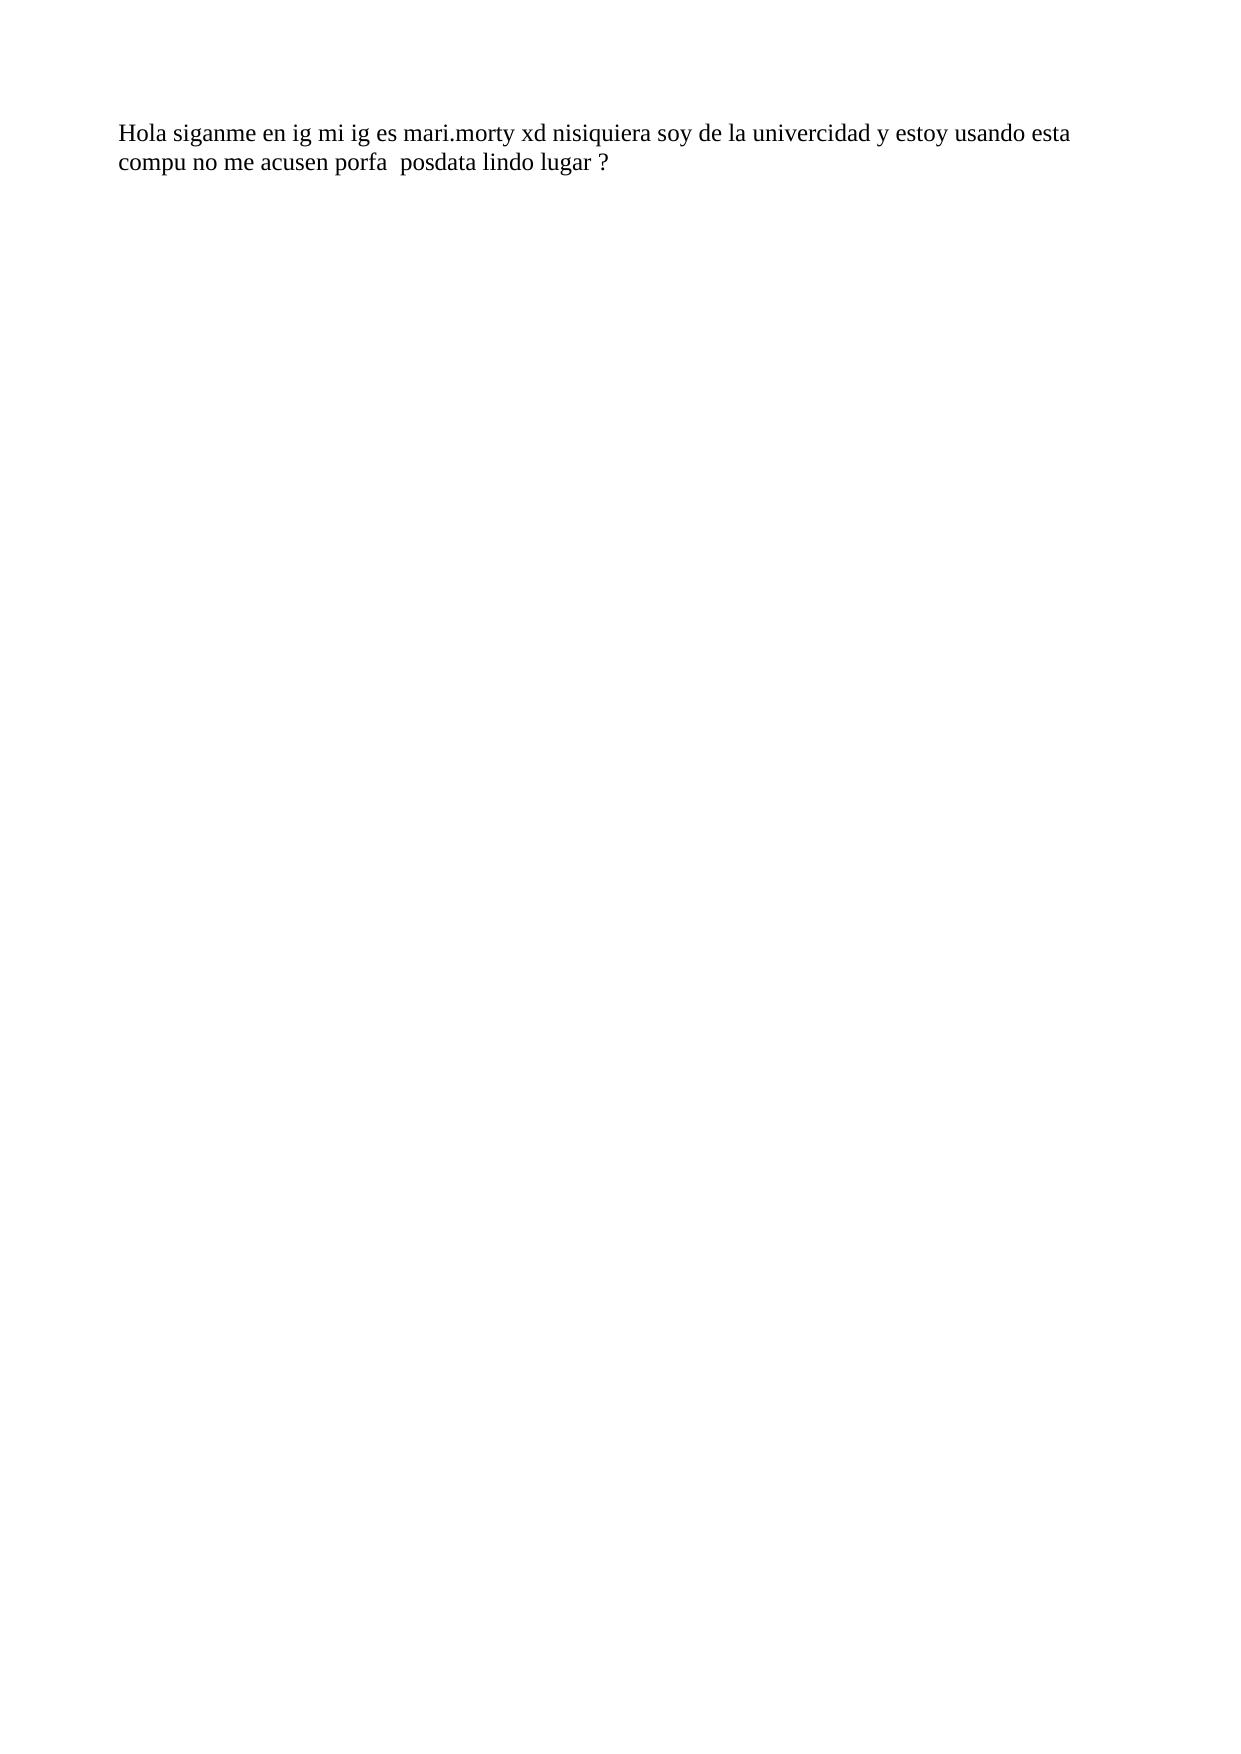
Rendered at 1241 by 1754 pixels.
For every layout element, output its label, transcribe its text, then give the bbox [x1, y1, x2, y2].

text Hola siganme en ig mi ig es mari.morty xd nisiquiera soy de la univercidad y estoy usando esta compu no me acusen porfa posdata lindo lugar ? [118, 118, 1122, 176]
